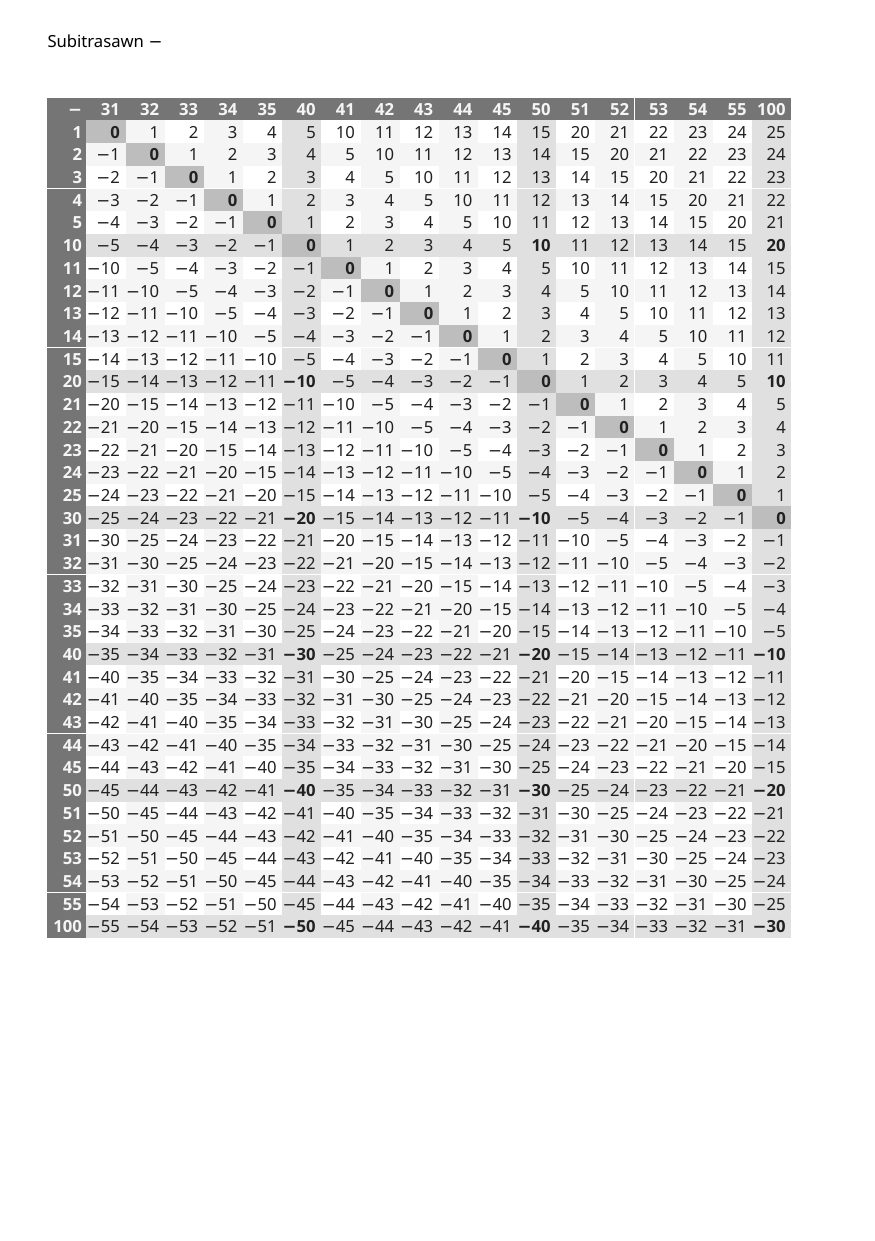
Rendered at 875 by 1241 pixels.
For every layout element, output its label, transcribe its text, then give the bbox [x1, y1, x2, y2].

table_cell 10 [556, 257, 595, 279]
table_cell −45 [126, 802, 165, 824]
table_cell −50 [204, 870, 243, 892]
table_cell −20 [400, 575, 439, 597]
table_cell −14 [556, 620, 595, 643]
table_cell −3 [674, 529, 713, 552]
table_cell −40 [439, 870, 478, 892]
table_cell −3 [126, 211, 165, 234]
table_cell −41 [282, 802, 321, 824]
table_cell −30 [752, 915, 791, 938]
table_cell −1 [713, 506, 752, 529]
table_cell −4 [752, 597, 791, 620]
table_cell 4 [439, 234, 478, 257]
table_cell −1 [595, 438, 634, 461]
table_cell 5 [282, 120, 321, 143]
table_cell 1 [713, 461, 752, 484]
table_cell 0 [517, 370, 556, 393]
table_cell 5 [713, 370, 752, 393]
table_cell −10 [204, 325, 243, 347]
table_cell −30 [556, 802, 595, 824]
table_cell −31 [282, 665, 321, 688]
table_cell −42 [400, 893, 439, 915]
table_cell −24 [282, 597, 321, 620]
table_cell −22 [165, 484, 204, 506]
table_cell −5 [321, 370, 361, 393]
table_cell −42 [361, 870, 400, 892]
table_cell 1 [126, 120, 165, 143]
table_cell −33 [400, 779, 439, 802]
table_cell −12 [713, 665, 752, 688]
table_cell 0 [595, 416, 634, 438]
table_cell −21 [243, 506, 282, 529]
table_cell −25 [321, 643, 361, 665]
table_cell −3 [400, 370, 439, 393]
table_cell 3 [243, 143, 282, 166]
table_cell −34 [361, 779, 400, 802]
table_cell −21 [361, 575, 400, 597]
table_cell −33 [478, 824, 517, 847]
table_cell −12 [595, 597, 634, 620]
table_cell −15 [282, 484, 321, 506]
table_cell 3 [321, 189, 361, 211]
table_cell 5 [478, 234, 517, 257]
table_cell 2 [595, 370, 634, 393]
table_cell −41 [243, 779, 282, 802]
table_cell 4 [752, 416, 791, 438]
table_cell −23 [674, 802, 713, 824]
table_cell 3 [204, 120, 243, 143]
table_cell −32 [439, 779, 478, 802]
table_cell 4 [713, 393, 752, 416]
table_cell −4 [165, 257, 204, 279]
table_cell −35 [204, 711, 243, 733]
table_cell −21 [752, 802, 791, 824]
table_cell 1 [321, 234, 361, 257]
table_cell −35 [86, 643, 126, 665]
table_cell −21 [556, 688, 595, 711]
table_cell −10 [282, 370, 321, 393]
table_cell −15 [752, 756, 791, 779]
table_cell −20 [282, 506, 321, 529]
table_cell 5 [595, 302, 634, 325]
table_cell −30 [439, 734, 478, 756]
table_cell −14 [282, 461, 321, 484]
table_cell −13 [321, 461, 361, 484]
table_cell −14 [204, 416, 243, 438]
table_cell −10 [321, 393, 361, 416]
table_cell −43 [126, 756, 165, 779]
table_cell −22 [361, 597, 400, 620]
table_cell −20 [556, 665, 595, 688]
table_cell −51 [126, 847, 165, 870]
table_cell −22 [321, 575, 361, 597]
table_cell −3 [165, 234, 204, 257]
table_cell −25 [478, 734, 517, 756]
table_cell 0 [439, 325, 478, 347]
table_cell −35 [439, 847, 478, 870]
table_cell −31 [478, 779, 517, 802]
table_cell −5 [595, 529, 634, 552]
table_cell −12 [165, 348, 204, 370]
table_cell 11 [439, 166, 478, 188]
table_cell 22 [713, 166, 752, 188]
table_cell −11 [713, 643, 752, 665]
table_cell −2 [674, 506, 713, 529]
table_cell −2 [517, 416, 556, 438]
table_cell −41 [439, 893, 478, 915]
table_cell −23 [282, 575, 321, 597]
table_cell −33 [517, 847, 556, 870]
table_cell 10 [400, 166, 439, 188]
table_cell −12 [204, 370, 243, 393]
table_cell −20 [674, 734, 713, 756]
table_cell −33 [282, 711, 321, 733]
table_cell 1 [595, 393, 634, 416]
table_cell −3 [439, 393, 478, 416]
table_cell −44 [204, 824, 243, 847]
table_cell −20 [595, 688, 634, 711]
table_cell −32 [282, 688, 321, 711]
table_cell −15 [400, 552, 439, 574]
table_cell −44 [361, 915, 400, 938]
table_cell −4 [243, 302, 282, 325]
table_cell −2 [556, 438, 595, 461]
table_cell −31 [674, 893, 713, 915]
table_cell 0 [243, 211, 282, 234]
table_cell −33 [595, 893, 634, 915]
table_cell −32 [595, 870, 634, 892]
table_cell −3 [556, 461, 595, 484]
table_cell −14 [400, 529, 439, 552]
table_cell −31 [517, 802, 556, 824]
table_cell −12 [674, 643, 713, 665]
table_cell −15 [243, 461, 282, 484]
table_cell 2 [635, 393, 674, 416]
table_cell −23 [595, 756, 634, 779]
table_header 45 [478, 98, 517, 120]
table_cell −30 [713, 893, 752, 915]
table_cell 4 [517, 279, 556, 302]
table_cell 0 [165, 166, 204, 188]
table_cell −1 [361, 302, 400, 325]
table_header 55 [713, 98, 752, 120]
table_cell −13 [556, 597, 595, 620]
table_cell −30 [204, 597, 243, 620]
table_cell 15 [47, 348, 86, 370]
table_cell −24 [86, 484, 126, 506]
table_header 31 [86, 98, 126, 120]
table_cell −25 [165, 552, 204, 574]
table_cell −15 [204, 438, 243, 461]
table_cell −34 [400, 802, 439, 824]
table_cell −50 [165, 847, 204, 870]
table_cell −40 [243, 756, 282, 779]
table_cell −51 [86, 824, 126, 847]
table_cell −30 [400, 711, 439, 733]
table_cell 14 [752, 279, 791, 302]
table_cell −11 [400, 461, 439, 484]
table_cell 1 [47, 120, 86, 143]
table_cell −13 [517, 575, 556, 597]
table_cell 3 [517, 302, 556, 325]
table_cell −45 [321, 915, 361, 938]
table_cell −45 [204, 847, 243, 870]
table_cell 12 [752, 325, 791, 347]
table_cell 20 [635, 166, 674, 188]
table_cell −45 [243, 870, 282, 892]
table_header 50 [517, 98, 556, 120]
table_cell −15 [321, 506, 361, 529]
table_cell −24 [752, 870, 791, 892]
table_cell 21 [674, 166, 713, 188]
table_cell −43 [400, 915, 439, 938]
table_cell −15 [126, 393, 165, 416]
table_cell 3 [635, 370, 674, 393]
table_cell −31 [713, 915, 752, 938]
table_cell −24 [674, 824, 713, 847]
table_cell 4 [635, 348, 674, 370]
table_cell −30 [243, 620, 282, 643]
table_cell 4 [361, 189, 400, 211]
table_cell −23 [556, 734, 595, 756]
table_cell −10 [674, 597, 713, 620]
table_cell −1 [126, 166, 165, 188]
table_cell 24 [47, 461, 86, 484]
table_cell 13 [595, 211, 634, 234]
table_cell −13 [86, 325, 126, 347]
table_cell −31 [439, 756, 478, 779]
table_cell −50 [243, 893, 282, 915]
table_cell 23 [752, 166, 791, 188]
table_cell −33 [439, 802, 478, 824]
table_cell −14 [713, 711, 752, 733]
table_cell 32 [47, 552, 86, 574]
table_cell −23 [361, 620, 400, 643]
table_cell −43 [165, 779, 204, 802]
table_cell 13 [47, 302, 86, 325]
table_cell −5 [713, 597, 752, 620]
table_cell 20 [674, 189, 713, 211]
table_cell 12 [713, 302, 752, 325]
table_cell −33 [361, 756, 400, 779]
table_cell −22 [517, 688, 556, 711]
table_cell 1 [439, 302, 478, 325]
table_cell 11 [752, 348, 791, 370]
table_cell 10 [595, 279, 634, 302]
table_cell −31 [556, 824, 595, 847]
table_cell −15 [86, 370, 126, 393]
table_cell −25 [400, 688, 439, 711]
table_cell −43 [361, 893, 400, 915]
table_cell 3 [674, 393, 713, 416]
table_cell −1 [439, 348, 478, 370]
table_header 43 [400, 98, 439, 120]
table_cell 23 [47, 438, 86, 461]
table_cell 2 [47, 143, 86, 166]
table_cell −10 [595, 552, 634, 574]
table_cell 13 [713, 279, 752, 302]
table_cell −15 [439, 575, 478, 597]
table_cell −12 [126, 325, 165, 347]
table_cell 4 [674, 370, 713, 393]
table_cell −25 [595, 802, 634, 824]
table_cell −2 [86, 166, 126, 188]
table_cell −2 [282, 279, 321, 302]
table_cell −32 [361, 734, 400, 756]
table_cell −21 [439, 620, 478, 643]
table_cell −12 [439, 506, 478, 529]
table_cell 20 [752, 234, 791, 257]
table_cell −55 [86, 915, 126, 938]
table_cell −14 [86, 348, 126, 370]
table_cell −24 [517, 734, 556, 756]
table_cell 22 [674, 143, 713, 166]
table_cell −5 [439, 438, 478, 461]
table_cell −21 [635, 734, 674, 756]
table_cell 2 [439, 279, 478, 302]
table_cell 11 [595, 257, 634, 279]
table_cell −13 [282, 438, 321, 461]
table_cell −21 [321, 552, 361, 574]
table_cell −41 [400, 870, 439, 892]
table_cell −1 [556, 416, 595, 438]
table_cell −4 [478, 438, 517, 461]
table_header 42 [361, 98, 400, 120]
table_cell 10 [752, 370, 791, 393]
table_cell −35 [126, 665, 165, 688]
table_cell −15 [595, 665, 634, 688]
table_cell −30 [635, 847, 674, 870]
table_cell −14 [595, 643, 634, 665]
table_cell 10 [47, 234, 86, 257]
table_cell 2 [321, 211, 361, 234]
table_cell −12 [361, 461, 400, 484]
table_cell 3 [400, 234, 439, 257]
table_cell 41 [47, 665, 86, 688]
table_cell −50 [126, 824, 165, 847]
table_cell −1 [204, 211, 243, 234]
table_cell −24 [556, 756, 595, 779]
table_cell 15 [752, 257, 791, 279]
table_cell 10 [478, 211, 517, 234]
table_cell 0 [321, 257, 361, 279]
table_cell −31 [361, 711, 400, 733]
table_cell 15 [517, 120, 556, 143]
table_cell 13 [478, 143, 517, 166]
table_cell −4 [713, 575, 752, 597]
table_cell 0 [86, 120, 126, 143]
table_cell −2 [361, 325, 400, 347]
table_cell 1 [556, 370, 595, 393]
table_cell −1 [674, 484, 713, 506]
table_cell −4 [439, 416, 478, 438]
table_cell −11 [556, 552, 595, 574]
table_cell −30 [126, 552, 165, 574]
table_cell −11 [86, 279, 126, 302]
table_cell −13 [713, 688, 752, 711]
table_cell −42 [282, 824, 321, 847]
table_cell 22 [635, 120, 674, 143]
table_cell 35 [47, 620, 86, 643]
table_cell −30 [595, 824, 634, 847]
table_cell −5 [674, 575, 713, 597]
table_header 35 [243, 98, 282, 120]
table_cell −31 [321, 688, 361, 711]
table_cell −1 [752, 529, 791, 552]
table_cell −41 [478, 915, 517, 938]
table_cell −12 [321, 438, 361, 461]
table_cell −11 [752, 665, 791, 688]
table_header 54 [674, 98, 713, 120]
table_cell −21 [204, 484, 243, 506]
table_header 32 [126, 98, 165, 120]
table_cell −13 [400, 506, 439, 529]
table_cell 14 [556, 166, 595, 188]
table_cell 10 [635, 302, 674, 325]
table_cell −51 [243, 915, 282, 938]
table_cell −33 [635, 915, 674, 938]
table_cell −11 [595, 575, 634, 597]
table_cell −24 [321, 620, 361, 643]
table_cell −4 [126, 234, 165, 257]
table_cell −34 [556, 893, 595, 915]
table_cell −44 [165, 802, 204, 824]
table_cell 51 [47, 802, 86, 824]
table_cell 10 [321, 120, 361, 143]
table_cell −31 [165, 597, 204, 620]
table_cell −23 [478, 688, 517, 711]
table_cell 0 [361, 279, 400, 302]
table_cell −35 [517, 893, 556, 915]
table_cell −15 [165, 416, 204, 438]
table_cell −4 [595, 506, 634, 529]
table_cell −44 [126, 779, 165, 802]
table_cell −15 [556, 643, 595, 665]
table_cell 0 [204, 189, 243, 211]
table_cell 14 [674, 234, 713, 257]
table_cell 52 [47, 824, 86, 847]
table_cell −15 [713, 734, 752, 756]
table_cell −44 [243, 847, 282, 870]
table_cell −20 [321, 529, 361, 552]
table_cell −13 [204, 393, 243, 416]
table_cell −5 [517, 484, 556, 506]
table_cell −24 [165, 529, 204, 552]
table_cell 4 [321, 166, 361, 188]
table_cell −32 [517, 824, 556, 847]
table_cell 1 [361, 257, 400, 279]
table_cell 0 [282, 234, 321, 257]
table_cell 0 [635, 438, 674, 461]
table_cell −53 [165, 915, 204, 938]
table_cell 5 [439, 211, 478, 234]
table_cell 31 [47, 529, 86, 552]
table_cell −1 [635, 461, 674, 484]
table_cell −51 [204, 893, 243, 915]
table_cell −12 [86, 302, 126, 325]
table_cell 11 [635, 279, 674, 302]
table_cell −10 [439, 461, 478, 484]
table_cell 1 [243, 189, 282, 211]
table_cell −24 [478, 711, 517, 733]
table_cell −22 [282, 552, 321, 574]
table_cell 54 [47, 870, 86, 892]
table_cell 3 [595, 348, 634, 370]
table_cell −13 [674, 665, 713, 688]
table_cell −14 [517, 597, 556, 620]
table_cell −21 [400, 597, 439, 620]
table_cell −24 [126, 506, 165, 529]
table_cell −51 [165, 870, 204, 892]
table_cell −22 [595, 734, 634, 756]
table_cell −10 [635, 575, 674, 597]
table_cell −30 [361, 688, 400, 711]
table_cell −5 [165, 279, 204, 302]
table_cell −25 [752, 893, 791, 915]
table_cell −40 [126, 688, 165, 711]
table_cell −44 [321, 893, 361, 915]
table_cell −42 [165, 756, 204, 779]
table_cell 4 [556, 302, 595, 325]
table_cell −3 [243, 279, 282, 302]
table_cell −11 [204, 348, 243, 370]
table_cell 0 [752, 506, 791, 529]
table_cell 45 [47, 756, 86, 779]
table_cell −1 [478, 370, 517, 393]
table_cell −35 [321, 779, 361, 802]
table_cell 1 [635, 416, 674, 438]
table_cell 33 [47, 575, 86, 597]
table_cell 4 [47, 189, 86, 211]
table_cell 2 [674, 416, 713, 438]
table_cell 15 [595, 166, 634, 188]
table_cell 12 [635, 257, 674, 279]
table_cell 21 [752, 211, 791, 234]
table_cell −2 [439, 370, 478, 393]
table_cell −1 [282, 257, 321, 279]
table_cell −42 [321, 847, 361, 870]
table_cell −2 [400, 348, 439, 370]
table_cell 5 [361, 166, 400, 188]
table_cell −25 [674, 847, 713, 870]
table_cell −32 [204, 643, 243, 665]
table_cell −11 [165, 325, 204, 347]
table_cell −31 [204, 620, 243, 643]
table_cell −52 [126, 870, 165, 892]
table_cell −35 [361, 802, 400, 824]
table_cell −22 [556, 711, 595, 733]
table_cell −34 [243, 711, 282, 733]
table_cell −22 [674, 779, 713, 802]
table_cell −30 [86, 529, 126, 552]
table_cell −40 [400, 847, 439, 870]
table_cell 11 [47, 257, 86, 279]
table_cell −35 [400, 824, 439, 847]
table_cell −14 [361, 506, 400, 529]
table_cell −22 [752, 824, 791, 847]
table_cell 10 [713, 348, 752, 370]
table_cell 22 [752, 189, 791, 211]
table_cell 21 [635, 143, 674, 166]
table_cell −11 [282, 393, 321, 416]
table_cell −22 [243, 529, 282, 552]
table_cell −12 [556, 575, 595, 597]
table_cell 3 [47, 166, 86, 188]
table_cell −30 [321, 665, 361, 688]
table_cell −11 [478, 506, 517, 529]
table_cell −5 [478, 461, 517, 484]
table_cell −34 [478, 847, 517, 870]
table_cell 13 [556, 189, 595, 211]
table_cell −10 [478, 484, 517, 506]
table_cell −32 [478, 802, 517, 824]
table_cell −2 [478, 393, 517, 416]
table_cell 23 [674, 120, 713, 143]
table_cell −33 [86, 597, 126, 620]
table_cell −23 [635, 779, 674, 802]
table_header 51 [556, 98, 595, 120]
table_cell −35 [282, 756, 321, 779]
table_cell −13 [243, 416, 282, 438]
table_cell 11 [478, 189, 517, 211]
table_cell −24 [361, 643, 400, 665]
table_cell 53 [47, 847, 86, 870]
table_cell 40 [47, 643, 86, 665]
table_cell 13 [752, 302, 791, 325]
table_cell −21 [126, 438, 165, 461]
table_cell −11 [635, 597, 674, 620]
table_cell −22 [635, 756, 674, 779]
table_cell −10 [86, 257, 126, 279]
table_cell −25 [439, 711, 478, 733]
table_cell −30 [165, 575, 204, 597]
table_cell −35 [165, 688, 204, 711]
table_cell −23 [86, 461, 126, 484]
table_cell 100 [47, 915, 86, 938]
table_cell −5 [361, 393, 400, 416]
table_cell −52 [86, 847, 126, 870]
table_cell −10 [517, 506, 556, 529]
table_cell 2 [282, 189, 321, 211]
table_cell −23 [517, 711, 556, 733]
table_cell −10 [243, 348, 282, 370]
table_cell 11 [713, 325, 752, 347]
table_cell −34 [126, 643, 165, 665]
table_cell 14 [517, 143, 556, 166]
table_cell 4 [400, 211, 439, 234]
table_cell −23 [752, 847, 791, 870]
table_cell 13 [517, 166, 556, 188]
table_cell 2 [517, 325, 556, 347]
table_header − [47, 98, 86, 120]
table_cell 2 [752, 461, 791, 484]
table_cell 4 [243, 120, 282, 143]
table_cell −24 [243, 575, 282, 597]
table_cell −20 [126, 416, 165, 438]
table_cell −22 [400, 620, 439, 643]
table_cell −4 [282, 325, 321, 347]
table_cell 55 [47, 893, 86, 915]
table_cell −34 [439, 824, 478, 847]
table_cell 11 [674, 302, 713, 325]
table_cell −31 [400, 734, 439, 756]
table_cell 20 [47, 370, 86, 393]
table_cell 44 [47, 734, 86, 756]
table_cell −15 [517, 620, 556, 643]
table_cell 0 [713, 484, 752, 506]
table_cell 13 [674, 257, 713, 279]
table_cell −42 [204, 779, 243, 802]
table_cell −44 [282, 870, 321, 892]
table_cell 14 [595, 189, 634, 211]
table_cell −12 [478, 529, 517, 552]
table_cell 2 [400, 257, 439, 279]
table_cell −21 [478, 643, 517, 665]
table_cell −40 [282, 779, 321, 802]
table_cell −34 [517, 870, 556, 892]
table_cell −32 [126, 597, 165, 620]
table_cell −11 [361, 438, 400, 461]
table_cell −5 [86, 234, 126, 257]
table_cell −20 [439, 597, 478, 620]
table_cell −34 [321, 756, 361, 779]
table_cell −10 [400, 438, 439, 461]
table_cell −25 [556, 779, 595, 802]
table_cell −2 [204, 234, 243, 257]
table_cell 12 [439, 143, 478, 166]
table_cell −4 [400, 393, 439, 416]
table_cell 10 [517, 234, 556, 257]
table_cell −10 [361, 416, 400, 438]
table_cell 1 [400, 279, 439, 302]
table_cell −41 [321, 824, 361, 847]
table_cell −10 [713, 620, 752, 643]
table_cell −32 [321, 711, 361, 733]
table_cell −20 [635, 711, 674, 733]
table_cell −13 [361, 484, 400, 506]
table_cell −20 [478, 620, 517, 643]
table_cell 14 [635, 211, 674, 234]
table_cell 30 [47, 506, 86, 529]
table_cell −25 [204, 575, 243, 597]
table_cell −43 [282, 847, 321, 870]
table_cell 20 [713, 211, 752, 234]
table_header 34 [204, 98, 243, 120]
table_cell −2 [165, 211, 204, 234]
table_cell 15 [713, 234, 752, 257]
table_cell −11 [439, 484, 478, 506]
table_cell −44 [86, 756, 126, 779]
table_cell −5 [400, 416, 439, 438]
table_cell −12 [400, 484, 439, 506]
table_cell −41 [165, 734, 204, 756]
table_cell −14 [165, 393, 204, 416]
table_cell 50 [47, 779, 86, 802]
table_cell −3 [361, 348, 400, 370]
table_cell 3 [361, 211, 400, 234]
table_cell −40 [478, 893, 517, 915]
table_cell 1 [204, 166, 243, 188]
table_cell −20 [361, 552, 400, 574]
table_cell −1 [86, 143, 126, 166]
table_cell 25 [47, 484, 86, 506]
table_cell −24 [204, 552, 243, 574]
table_header 52 [595, 98, 634, 120]
table_cell −32 [635, 893, 674, 915]
table_cell 14 [713, 257, 752, 279]
table_cell −34 [595, 915, 634, 938]
table_cell −3 [517, 438, 556, 461]
table_cell −34 [204, 688, 243, 711]
table_cell −14 [478, 575, 517, 597]
table_cell −15 [674, 711, 713, 733]
table_cell −22 [86, 438, 126, 461]
table_cell −32 [165, 620, 204, 643]
table_cell −3 [321, 325, 361, 347]
table_cell −33 [165, 643, 204, 665]
table_cell −1 [243, 234, 282, 257]
table_cell 3 [713, 416, 752, 438]
table_cell −43 [86, 734, 126, 756]
table_cell −32 [674, 915, 713, 938]
table_cell 11 [556, 234, 595, 257]
table_cell −24 [439, 688, 478, 711]
table_cell −25 [361, 665, 400, 688]
table_cell 10 [361, 143, 400, 166]
table_cell −23 [204, 529, 243, 552]
table_cell −21 [713, 779, 752, 802]
table_cell −21 [674, 756, 713, 779]
table_cell −30 [282, 643, 321, 665]
table_cell −5 [556, 506, 595, 529]
table_cell 2 [556, 348, 595, 370]
table_cell −1 [400, 325, 439, 347]
table_cell −40 [204, 734, 243, 756]
table_cell −40 [321, 802, 361, 824]
table_cell −45 [86, 779, 126, 802]
table_cell −31 [635, 870, 674, 892]
table_cell −40 [165, 711, 204, 733]
table_cell −22 [713, 802, 752, 824]
table_cell −33 [321, 734, 361, 756]
table_cell 0 [400, 302, 439, 325]
table_cell −25 [126, 529, 165, 552]
table_cell −13 [126, 348, 165, 370]
table_cell 1 [478, 325, 517, 347]
table_cell 1 [752, 484, 791, 506]
table_cell −2 [243, 257, 282, 279]
table_cell −4 [556, 484, 595, 506]
table_cell 5 [517, 257, 556, 279]
table_cell −25 [517, 756, 556, 779]
table_cell −32 [400, 756, 439, 779]
table_cell −3 [282, 302, 321, 325]
table_cell −25 [282, 620, 321, 643]
table_cell −41 [204, 756, 243, 779]
table_header 41 [321, 98, 361, 120]
table_cell 2 [165, 120, 204, 143]
table_cell −10 [556, 529, 595, 552]
table_cell 21 [713, 189, 752, 211]
table_cell −21 [282, 529, 321, 552]
table_cell 5 [400, 189, 439, 211]
table_cell −43 [321, 870, 361, 892]
table_cell −4 [86, 211, 126, 234]
table_cell −20 [204, 461, 243, 484]
table_cell 2 [361, 234, 400, 257]
table_cell −23 [713, 824, 752, 847]
table_cell −53 [126, 893, 165, 915]
table_cell 0 [478, 348, 517, 370]
subtitle Subitrasawn − [47, 29, 791, 52]
table_cell −12 [752, 688, 791, 711]
table_cell −12 [635, 620, 674, 643]
table_header 40 [282, 98, 321, 120]
table_cell 24 [752, 143, 791, 166]
table_cell −30 [674, 870, 713, 892]
table_cell −3 [86, 189, 126, 211]
table_cell −22 [439, 643, 478, 665]
table_cell −23 [243, 552, 282, 574]
table_cell −32 [556, 847, 595, 870]
table_cell −30 [478, 756, 517, 779]
table_cell −5 [243, 325, 282, 347]
table_cell −34 [282, 734, 321, 756]
table_cell 1 [674, 438, 713, 461]
table_cell −21 [595, 711, 634, 733]
table_cell −54 [126, 915, 165, 938]
table_cell 4 [595, 325, 634, 347]
table_cell −24 [713, 847, 752, 870]
table_cell 0 [556, 393, 595, 416]
table_cell −15 [361, 529, 400, 552]
table_cell −21 [165, 461, 204, 484]
table_cell −23 [400, 643, 439, 665]
table_cell −15 [635, 688, 674, 711]
table_cell −43 [204, 802, 243, 824]
table_cell −25 [635, 824, 674, 847]
table_cell −3 [752, 575, 791, 597]
table_cell −43 [243, 824, 282, 847]
table_cell 43 [47, 711, 86, 733]
table_cell −54 [86, 893, 126, 915]
table_cell −2 [595, 461, 634, 484]
table_cell −34 [165, 665, 204, 688]
table_cell 20 [556, 120, 595, 143]
table_cell −14 [126, 370, 165, 393]
table_cell −1 [165, 189, 204, 211]
table_cell −11 [321, 416, 361, 438]
table_cell −32 [86, 575, 126, 597]
table_cell 5 [321, 143, 361, 166]
table_cell 5 [635, 325, 674, 347]
table_cell −2 [321, 302, 361, 325]
table_cell 2 [478, 302, 517, 325]
table_cell 5 [47, 211, 86, 234]
table_cell −14 [321, 484, 361, 506]
table_cell −23 [165, 506, 204, 529]
table_cell 12 [674, 279, 713, 302]
table_cell −50 [282, 915, 321, 938]
table_header 100 [752, 98, 791, 120]
table_cell 4 [282, 143, 321, 166]
table_cell 13 [635, 234, 674, 257]
table_cell −2 [752, 552, 791, 574]
table_cell 12 [556, 211, 595, 234]
table_cell −20 [243, 484, 282, 506]
table_cell 1 [282, 211, 321, 234]
table_cell 23 [713, 143, 752, 166]
table_cell −13 [635, 643, 674, 665]
table_cell −20 [517, 643, 556, 665]
table_cell −14 [752, 734, 791, 756]
table_cell −4 [517, 461, 556, 484]
table_cell −5 [204, 302, 243, 325]
table_cell 12 [517, 189, 556, 211]
table_cell −3 [635, 506, 674, 529]
table_cell −41 [361, 847, 400, 870]
table_cell −3 [478, 416, 517, 438]
table_cell −10 [126, 279, 165, 302]
table_cell −42 [126, 734, 165, 756]
table_cell 14 [478, 120, 517, 143]
table_cell 10 [674, 325, 713, 347]
table_cell −23 [126, 484, 165, 506]
table_cell −41 [86, 688, 126, 711]
table_cell −35 [478, 870, 517, 892]
table_cell −35 [243, 734, 282, 756]
table_cell −11 [243, 370, 282, 393]
table_cell −52 [165, 893, 204, 915]
table_cell −23 [321, 597, 361, 620]
table_cell −20 [713, 756, 752, 779]
table_cell −24 [400, 665, 439, 688]
table_cell −5 [282, 348, 321, 370]
table_cell −12 [282, 416, 321, 438]
table_header 53 [635, 98, 674, 120]
table_cell −4 [635, 529, 674, 552]
table_cell −31 [86, 552, 126, 574]
table_cell −20 [86, 393, 126, 416]
table_cell 22 [47, 416, 86, 438]
table_cell −13 [478, 552, 517, 574]
table_cell −10 [752, 643, 791, 665]
table_cell −2 [126, 189, 165, 211]
table_cell 0 [126, 143, 165, 166]
table_cell −1 [321, 279, 361, 302]
table_cell 3 [282, 166, 321, 188]
table_cell 2 [713, 438, 752, 461]
table_cell −12 [243, 393, 282, 416]
table_cell −40 [86, 665, 126, 688]
table_cell −11 [674, 620, 713, 643]
table_cell 12 [400, 120, 439, 143]
table_cell −35 [556, 915, 595, 938]
table_cell −2 [635, 484, 674, 506]
table_cell −4 [204, 279, 243, 302]
table_cell −24 [595, 779, 634, 802]
table_cell 3 [478, 279, 517, 302]
table_cell 4 [478, 257, 517, 279]
table_cell −33 [556, 870, 595, 892]
table_cell −32 [243, 665, 282, 688]
table_cell 42 [47, 688, 86, 711]
table_cell −52 [204, 915, 243, 938]
table_cell 5 [752, 393, 791, 416]
table_cell 2 [204, 143, 243, 166]
table_cell −42 [439, 915, 478, 938]
table_cell 5 [674, 348, 713, 370]
table_cell −2 [713, 529, 752, 552]
table_cell 25 [752, 120, 791, 143]
table_header 44 [439, 98, 478, 120]
table_cell 15 [556, 143, 595, 166]
table_cell −4 [321, 348, 361, 370]
table_cell −42 [243, 802, 282, 824]
table_cell −11 [126, 302, 165, 325]
table_cell −33 [243, 688, 282, 711]
table_cell 12 [478, 166, 517, 188]
table_cell 11 [361, 120, 400, 143]
table_cell −5 [635, 552, 674, 574]
table_cell 34 [47, 597, 86, 620]
table_cell −30 [517, 779, 556, 802]
table_cell −53 [86, 870, 126, 892]
table_cell −3 [713, 552, 752, 574]
table_cell −23 [439, 665, 478, 688]
table_cell −25 [243, 597, 282, 620]
table_cell 21 [595, 120, 634, 143]
table_cell −25 [713, 870, 752, 892]
table_cell 11 [517, 211, 556, 234]
table_cell 12 [47, 279, 86, 302]
table_cell −14 [674, 688, 713, 711]
table_cell 3 [556, 325, 595, 347]
table_cell −40 [517, 915, 556, 938]
table_cell 10 [439, 189, 478, 211]
table_cell 11 [400, 143, 439, 166]
table_cell −22 [478, 665, 517, 688]
table_cell −33 [204, 665, 243, 688]
table_cell 1 [517, 348, 556, 370]
table_cell −4 [674, 552, 713, 574]
table_cell −14 [243, 438, 282, 461]
table_cell 5 [556, 279, 595, 302]
table_cell 12 [595, 234, 634, 257]
table_cell 3 [439, 257, 478, 279]
table_cell −14 [439, 552, 478, 574]
table_cell −45 [165, 824, 204, 847]
table_cell −40 [361, 824, 400, 847]
table_cell −34 [86, 620, 126, 643]
table_cell −12 [517, 552, 556, 574]
table_cell −3 [204, 257, 243, 279]
table_cell 21 [47, 393, 86, 416]
table_cell −20 [752, 779, 791, 802]
table_cell −5 [126, 257, 165, 279]
table_cell −15 [478, 597, 517, 620]
table_cell −14 [635, 665, 674, 688]
table_cell −24 [635, 802, 674, 824]
table_cell −45 [282, 893, 321, 915]
table_cell −50 [86, 802, 126, 824]
table_cell −33 [126, 620, 165, 643]
table_cell 14 [47, 325, 86, 347]
table_cell −21 [517, 665, 556, 688]
table_cell 15 [674, 211, 713, 234]
table_cell −13 [752, 711, 791, 733]
table_cell 20 [595, 143, 634, 166]
table_cell −25 [86, 506, 126, 529]
table_cell −22 [204, 506, 243, 529]
table_cell −1 [517, 393, 556, 416]
table_cell −4 [361, 370, 400, 393]
table_cell 15 [635, 189, 674, 211]
table_cell −22 [126, 461, 165, 484]
table_cell −41 [126, 711, 165, 733]
table_cell 0 [674, 461, 713, 484]
table_cell −13 [439, 529, 478, 552]
table_cell 2 [243, 166, 282, 188]
table_cell −31 [595, 847, 634, 870]
table_cell −10 [165, 302, 204, 325]
table_cell −21 [86, 416, 126, 438]
table_cell −13 [595, 620, 634, 643]
table_cell 13 [439, 120, 478, 143]
table_cell −31 [126, 575, 165, 597]
table_cell 1 [165, 143, 204, 166]
table_cell 24 [713, 120, 752, 143]
table_cell −13 [165, 370, 204, 393]
table_cell −5 [752, 620, 791, 643]
table_cell 3 [752, 438, 791, 461]
table_cell −20 [165, 438, 204, 461]
table_cell −11 [517, 529, 556, 552]
table_header 33 [165, 98, 204, 120]
table_cell −31 [243, 643, 282, 665]
table_cell −42 [86, 711, 126, 733]
table_cell −3 [595, 484, 634, 506]
